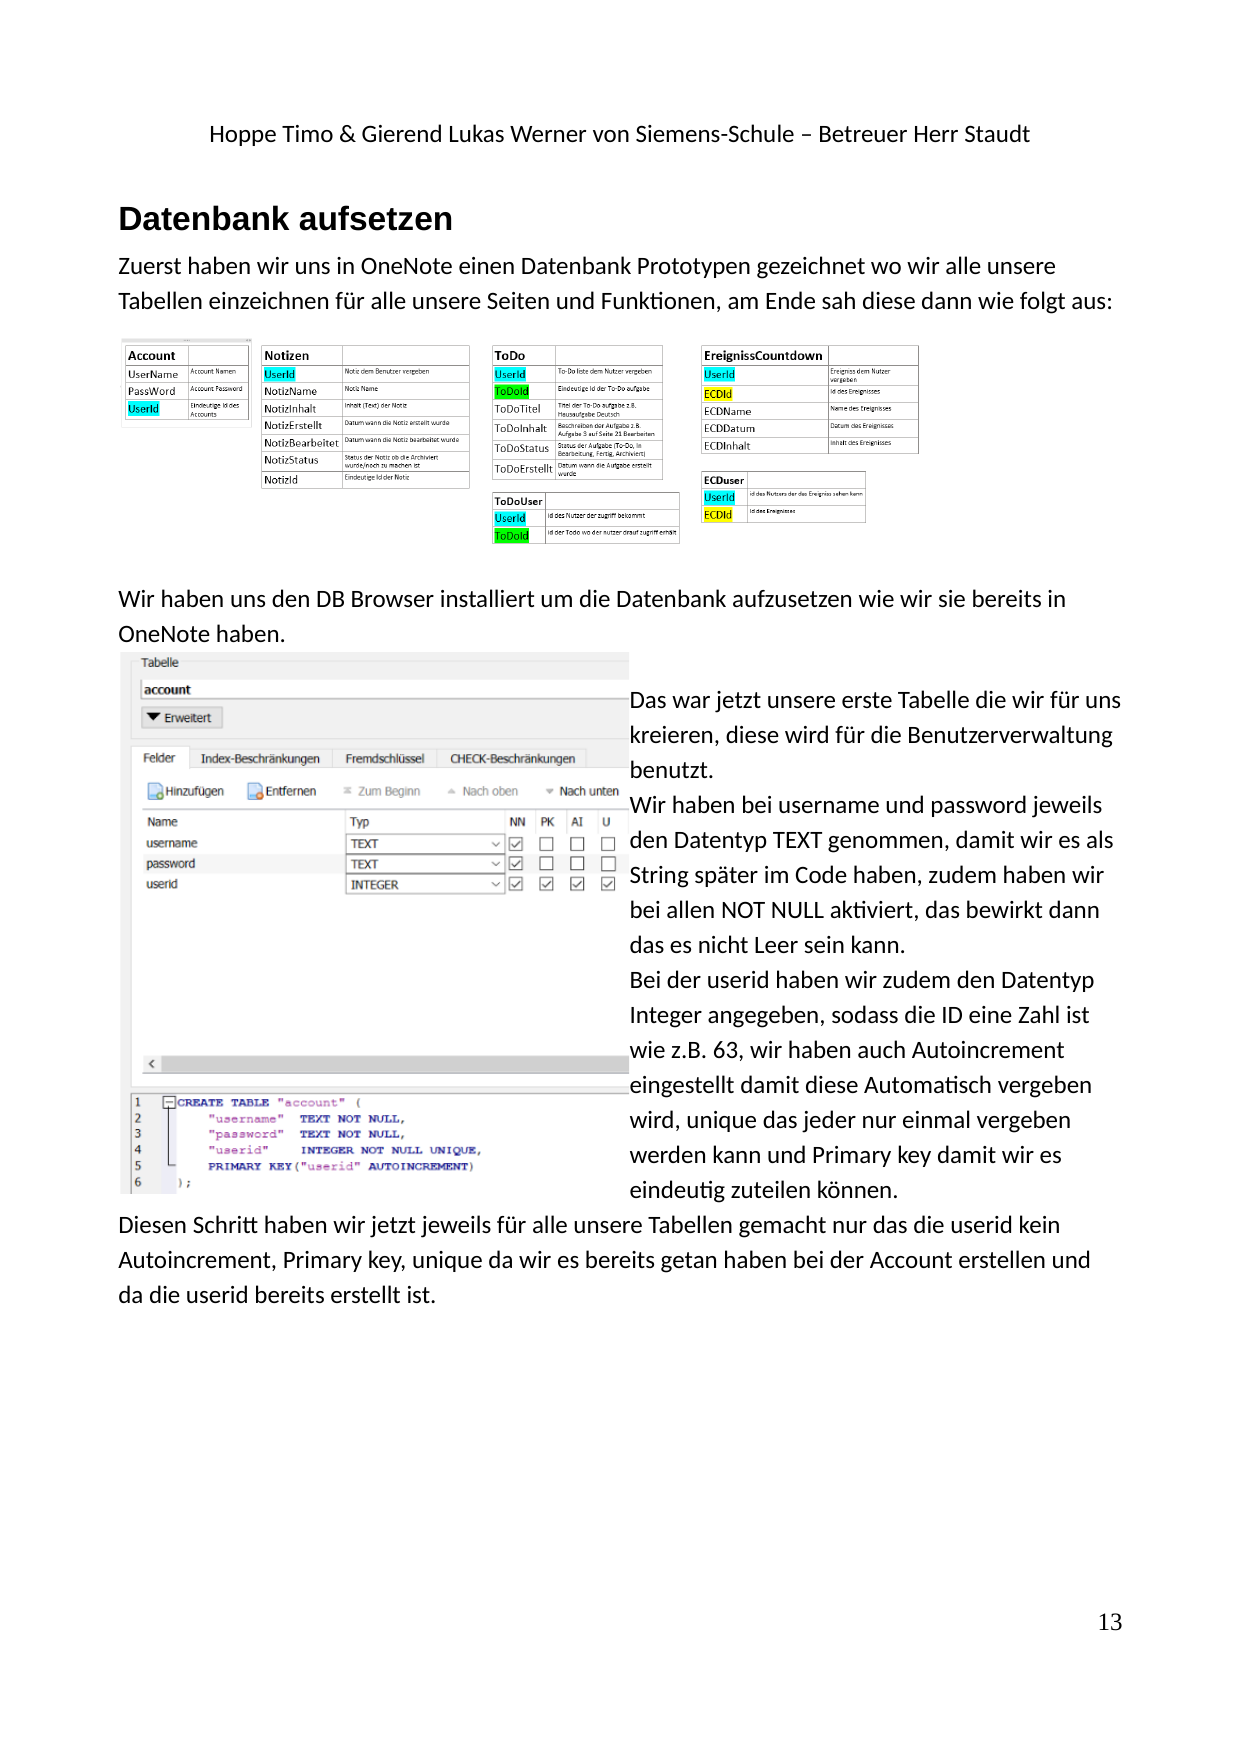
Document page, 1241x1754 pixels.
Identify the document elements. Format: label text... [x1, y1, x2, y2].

text Zuerst haben wir uns in OneNote einen Datenbank Prototypen gezeichnet wo wir alle unsere Tabellen einzeichnen für alle unsere Seiten und Funktionen, am Ende sah diese dann wie folgt aus: [118, 250, 1122, 316]
text Wir haben uns den DB Browser installiert um die Datenbank aufzusetzen wie wir sie bereits in OneNote haben. Das war jetzt unsere erste Tabelle die wir für uns kreieren, diese wird für die Benutzerverwaltung benutzt. Wir haben bei username und password jeweils den Datentyp TEXT genommen, damit wir es als String später im Code haben, zudem haben wir bei allen NOT NULL aktiviert, das bewirkt dann das es nicht Leer sein kann. Bei der userid haben wir zudem den Datentyp Integer angegeben, sodass die ID eine Zahl ist wie z.B. 63, wir haben auch Autoincrement eingestellt damit diese Automatisch vergeben wird, unique das jeder nur einmal vergeben werden kann und Primary key damit wir es eindeutig zuteilen können. Diesen Schritt haben wir jetzt jeweils für alle unsere Tabellen gemacht nur das die userid kein Autoincrement, Primary key, unique da wir es bereits getan haben bei der Account erstellen und da die userid bereits erstellt ist. [118, 335, 1122, 1309]
picture [120, 652, 630, 1194]
subtitle Datenbank aufsetzen [118, 199, 1122, 238]
picture [120, 334, 947, 560]
